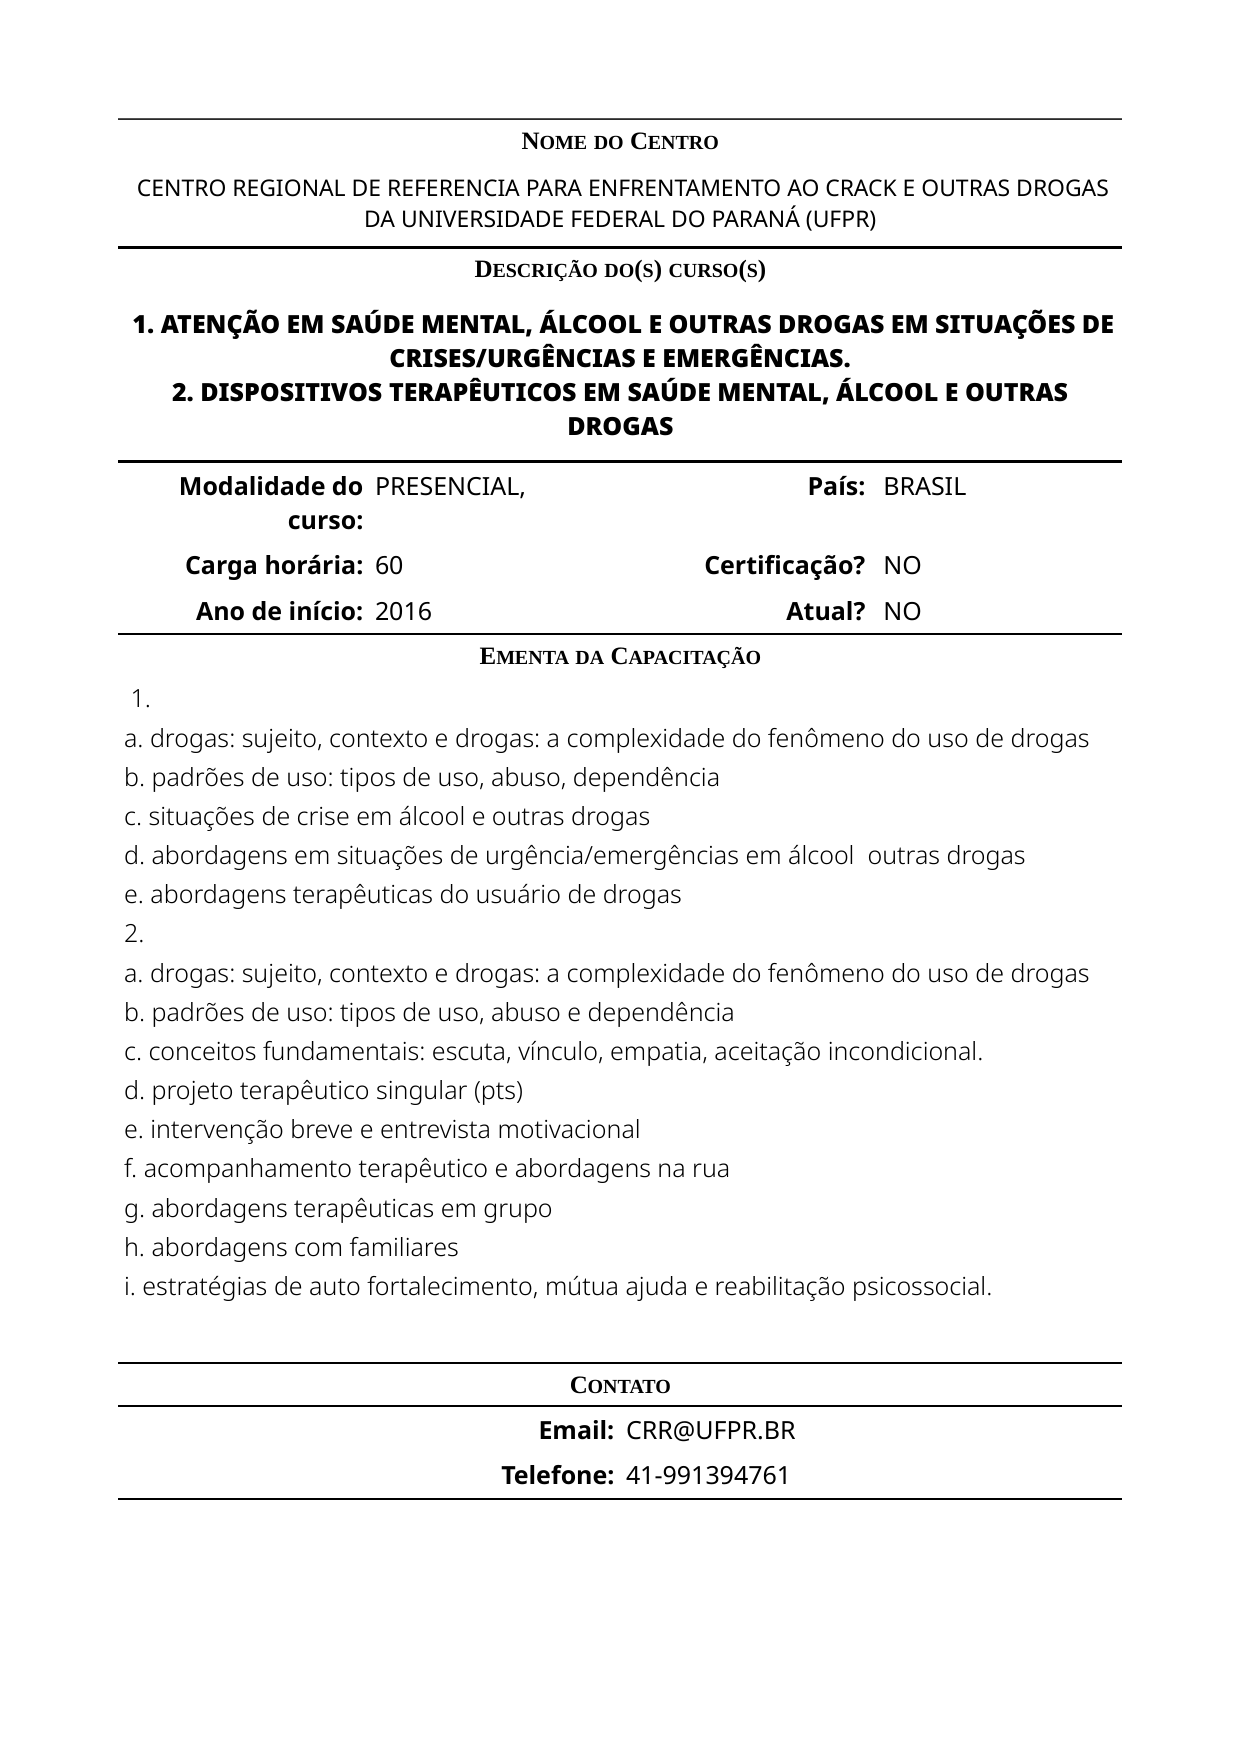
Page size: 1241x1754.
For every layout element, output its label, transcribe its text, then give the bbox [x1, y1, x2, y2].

table_cell Descrição do(s) curso(s) [118, 249, 1122, 289]
table_cell 1. A. DROGAS: SUJEITO, CONTEXTO E DROGAS: A COMPLEXIDADE DO FENÔMENO DO USO DE DROGAS B. PADRÕES DE USO: TIPOS DE USO, ABUSO, DEPENDÊNCIA C. SITUAÇÕES DE CRISE EM ÁLCOOL E OUTRAS DROGAS D. ABORDAGENS EM SITUAÇÕES DE URGÊNCIA/EMERGÊNCIAS EM ÁLCOOL OUTRAS DROGAS E. ABORDAGENS TERAPÊUTICAS DO USUÁRIO DE DROGAS 2. A. DROGAS: SUJEITO, CONTEXTO E DROGAS: A COMPLEXIDADE DO FENÔMENO DO USO DE DROGAS B. PADRÕES DE USO: TIPOS DE USO, ABUSO E DEPENDÊNCIA C. CONCEITOS FUNDAMENTAIS: ESCUTA, VÍNCULO, EMPATIA, ACEITAÇÃO INCONDICIONAL. D. PROJETO TERAPÊUTICO SINGULAR (PTS) E. INTERVENÇÃO BREVE E ENTREVISTA MOTIVACIONAL F. ACOMPANHAMENTO TERAPÊUTICO E ABORDAGENS NA RUA G. ABORDAGENS TERAPÊUTICAS EM GRUPO H. ABORDAGENS COM FAMILIARES I. ESTRATÉGIAS DE AUTO FORTALECIMENTO, MÚTUA AJUDA E REABILITAÇÃO PSICOSSOCIAL. [118, 675, 1122, 1362]
table_cell NO [871, 542, 1122, 588]
table_cell Carga horária: [118, 542, 369, 588]
table_cell PRESENCIAL, [369, 463, 620, 542]
table_cell Telefone: [118, 1452, 620, 1498]
table_cell Atual? [620, 588, 871, 633]
table_cell País: [620, 463, 871, 542]
table_cell Ementa da Capacitação [118, 635, 1122, 675]
table_cell Certificação? [620, 542, 871, 588]
table_cell Ano de início: [118, 588, 369, 633]
table_cell Contato [118, 1364, 1122, 1404]
table_cell NO [871, 588, 1122, 633]
table_header Nome do Centro [118, 121, 1122, 160]
table_cell CRR@UFPR.BR [620, 1407, 1122, 1452]
table_cell CENTRO REGIONAL DE REFERENCIA PARA ENFRENTAMENTO AO CRACK E OUTRAS DROGAS DA UNIVERSIDADE FEDERAL DO PARANÁ (UFPR) [118, 160, 1122, 246]
table_cell 41-991394761 [620, 1452, 1122, 1498]
table_cell Modalidade do curso: [118, 463, 369, 542]
table_cell 60 [369, 542, 620, 588]
table_cell Email: [118, 1407, 620, 1452]
table_cell 1. ATENÇÃO EM SAÚDE MENTAL, ÁLCOOL E OUTRAS DROGAS EM SITUAÇÕES DE CRISES/URGÊNCIAS E EMERGÊNCIAS. 2. DISPOSITIVOS TERAPÊUTICOS EM SAÚDE MENTAL, ÁLCOOL E OUTRAS DROGAS [118, 289, 1122, 460]
table_cell BRASIL [871, 463, 1122, 542]
table_cell 2016 [369, 588, 620, 633]
